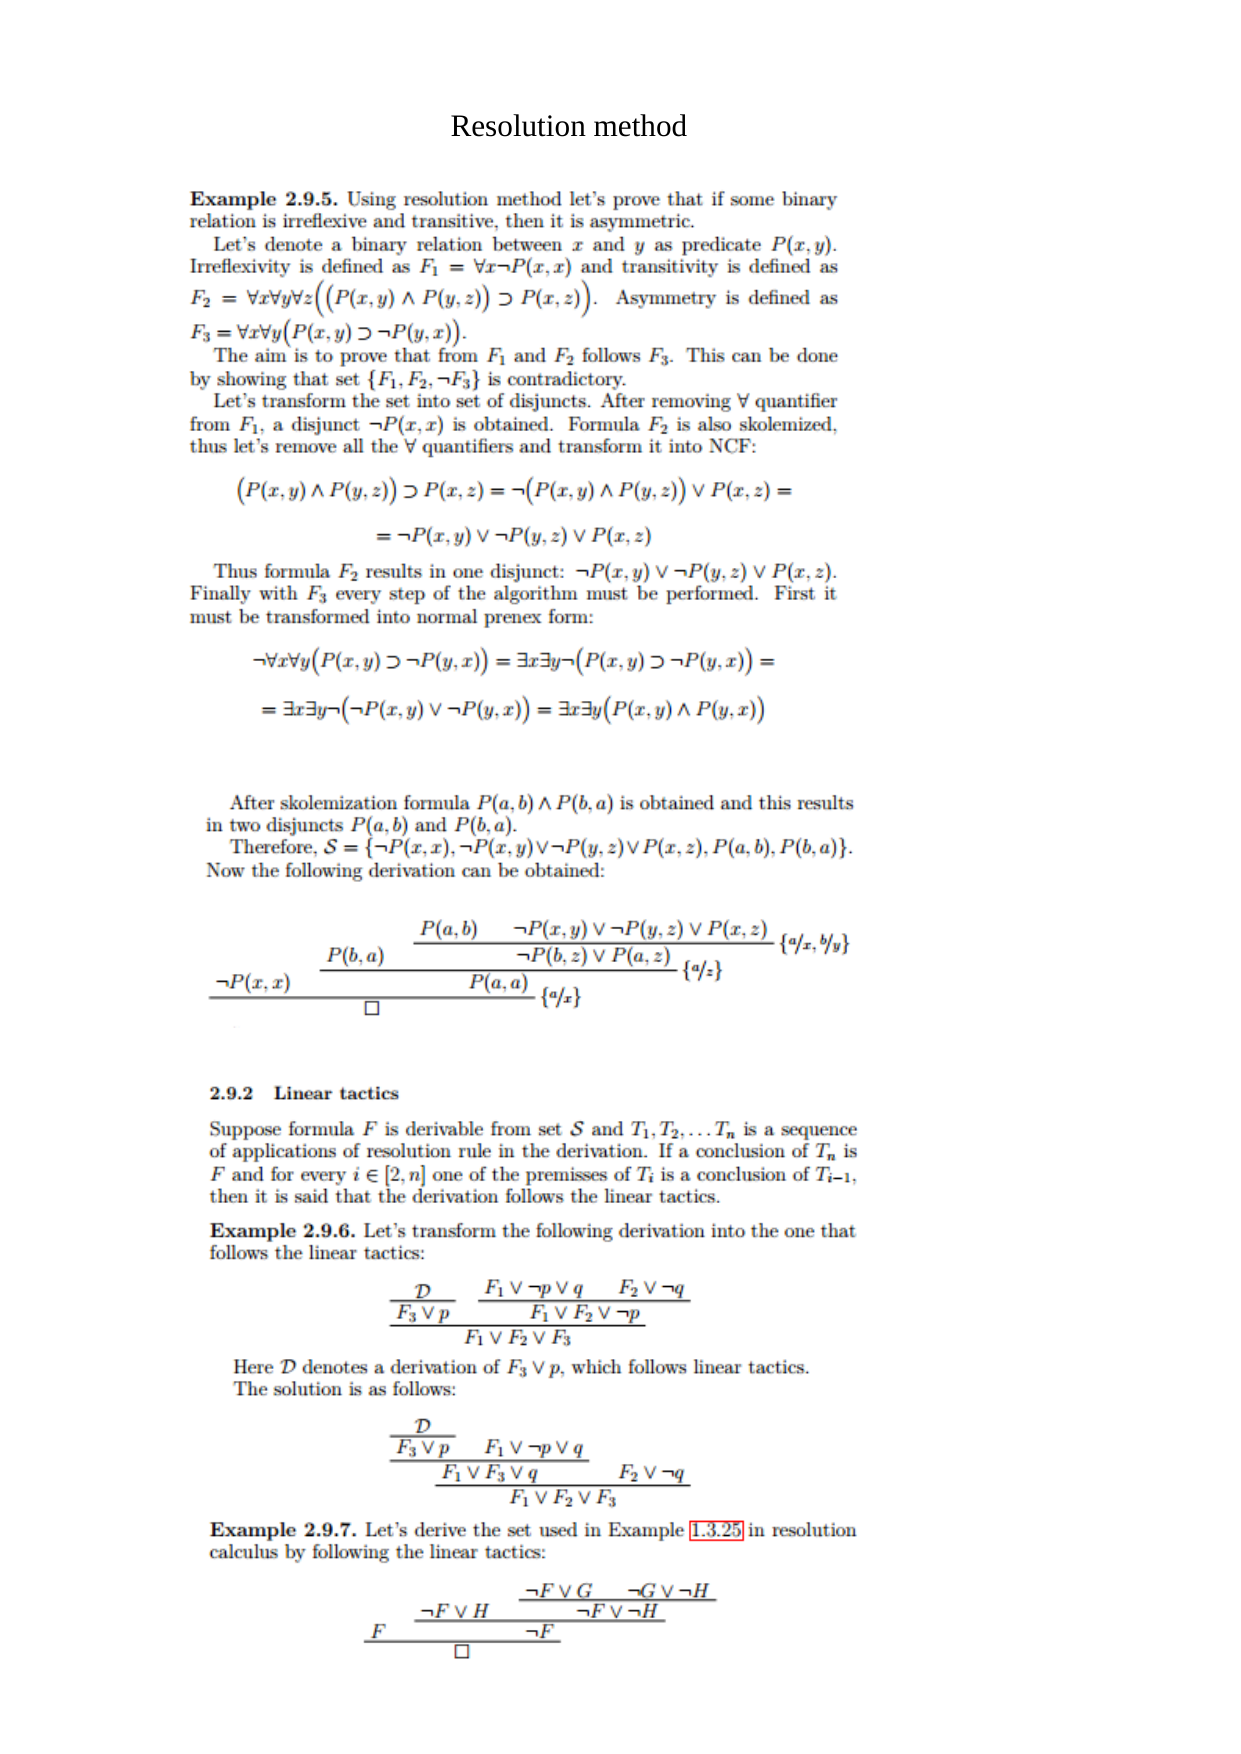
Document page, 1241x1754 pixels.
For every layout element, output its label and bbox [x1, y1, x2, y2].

picture [177, 176, 886, 736]
picture [187, 775, 883, 1028]
picture [200, 1073, 885, 1665]
